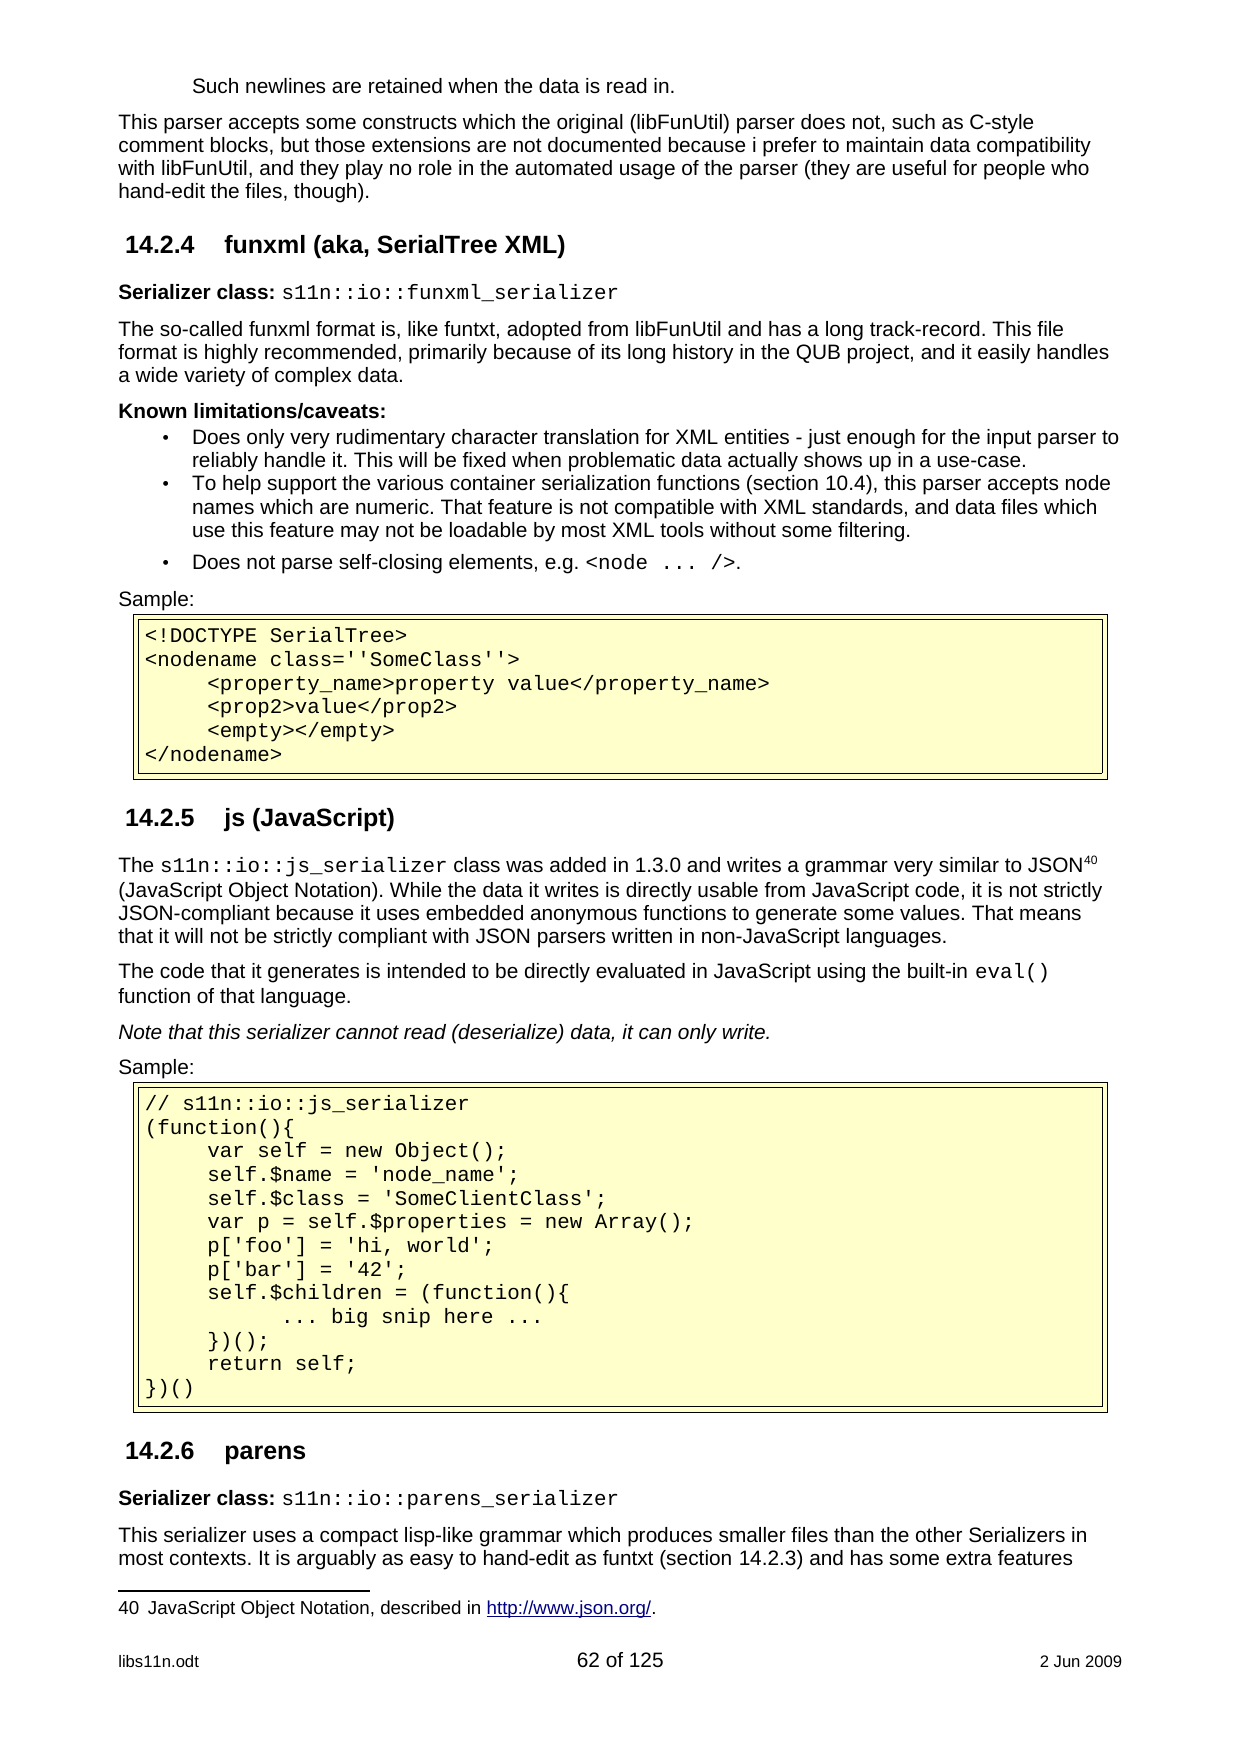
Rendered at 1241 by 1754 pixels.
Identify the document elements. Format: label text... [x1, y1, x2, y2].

text This parser accepts some constructs which the original (libFunUtil) parser does not, such as C-style comment blocks, but those extensions are not documented because i prefer to maintain data compatibility with libFunUtil, and they play no role in the automated usage of the parser (they are useful for people who hand-edit the files, though). [118, 110, 1122, 203]
text <nodename class=''SomeClass''> [139, 638, 1102, 661]
text <property_name>property value</property_name> [139, 661, 1102, 685]
text <empty></empty> [139, 708, 1102, 732]
text Sample: [118, 1055, 1122, 1079]
text Serializer class: s11n::io::parens_serializer [118, 1486, 1122, 1511]
text The s11n::io::js_serializer class was added in 1.3.0 and writes a grammar very similar to JSON (JavaScript Object Notation). While the data it writes is directly usable from JavaScript code, it is not strictly JSON-compliant because it uses embedded anonymous functions to generate some values. That means that it will not be strictly compliant with JSON parsers written in non-JavaScript languages. [118, 853, 1122, 948]
text // s11n::io::js_serializer [134, 1083, 1107, 1105]
text The code that it generates is intended to be directly evaluated in JavaScript using the built-in eval() function of that language. [118, 960, 1122, 1008]
text })(); [139, 1318, 1102, 1342]
text This serializer uses a compact lisp-like grammar which produces smaller files than the other Serializers in most contexts. It is arguably as easy to hand-edit as funtxt (section 14.2.3) and has some extra features [118, 1523, 1122, 1570]
subtitle funxml (aka, SerialTree XML) [118, 231, 1122, 259]
subtitle js (JavaScript) [118, 804, 1122, 832]
text var self = new Object(); [139, 1129, 1102, 1153]
text The so-called funxml format is, like funtxt, adopted from libFunUtil and has a long track-record. This file format is highly recommended, primarily because of its long history in the QUB project, and it easily handles a wide variety of complex data. [118, 318, 1122, 387]
text return self; [139, 1342, 1102, 1365]
text (function(){ [139, 1105, 1102, 1129]
text var p = self.$properties = new Array(); [139, 1200, 1102, 1223]
text p['foo'] = 'hi, world'; [139, 1223, 1102, 1247]
text </nodename> [134, 732, 1107, 779]
text Sample: [118, 588, 1122, 611]
list Such newlines are retained when the data is read in. [162, 75, 1122, 98]
text Note that this serializer cannot read (deserialize) data, it can only write. [118, 1020, 1122, 1043]
text JavaScript Object Notation, described in http://www.json.org/. [118, 1598, 1122, 1618]
text self.$name = 'node_name'; [139, 1153, 1102, 1176]
text p['bar'] = '42'; [139, 1247, 1102, 1271]
text Serializer class: s11n::io::funxml_serializer [118, 281, 1122, 306]
text <prop2>value</prop2> [139, 685, 1102, 708]
text ... big snip here ... [139, 1294, 1102, 1318]
text Known limitations/caveats: [118, 399, 1122, 422]
text self.$class = 'SomeClientClass'; [139, 1176, 1102, 1200]
text })() [134, 1365, 1107, 1412]
text <!DOCTYPE SerialTree> [134, 615, 1107, 638]
list To help support the various container serialization functions (section 10.4), this parser accepts node names which are numeric. That feature is not compatible with XML standards, and data files which use this feature may not be loadable by most XML tools without some filtering. [162, 472, 1122, 542]
list Does only very rudimentary character translation for XML entities - just enough for the input parser to reliably handle it. This will be fixed when problematic data actually shows up in a use-case. [162, 426, 1122, 472]
list Does not parse self-closing elements, e.g. <node ... />. [162, 551, 1122, 576]
text self.$children = (function(){ [139, 1271, 1102, 1294]
subtitle parens [118, 1437, 1122, 1465]
